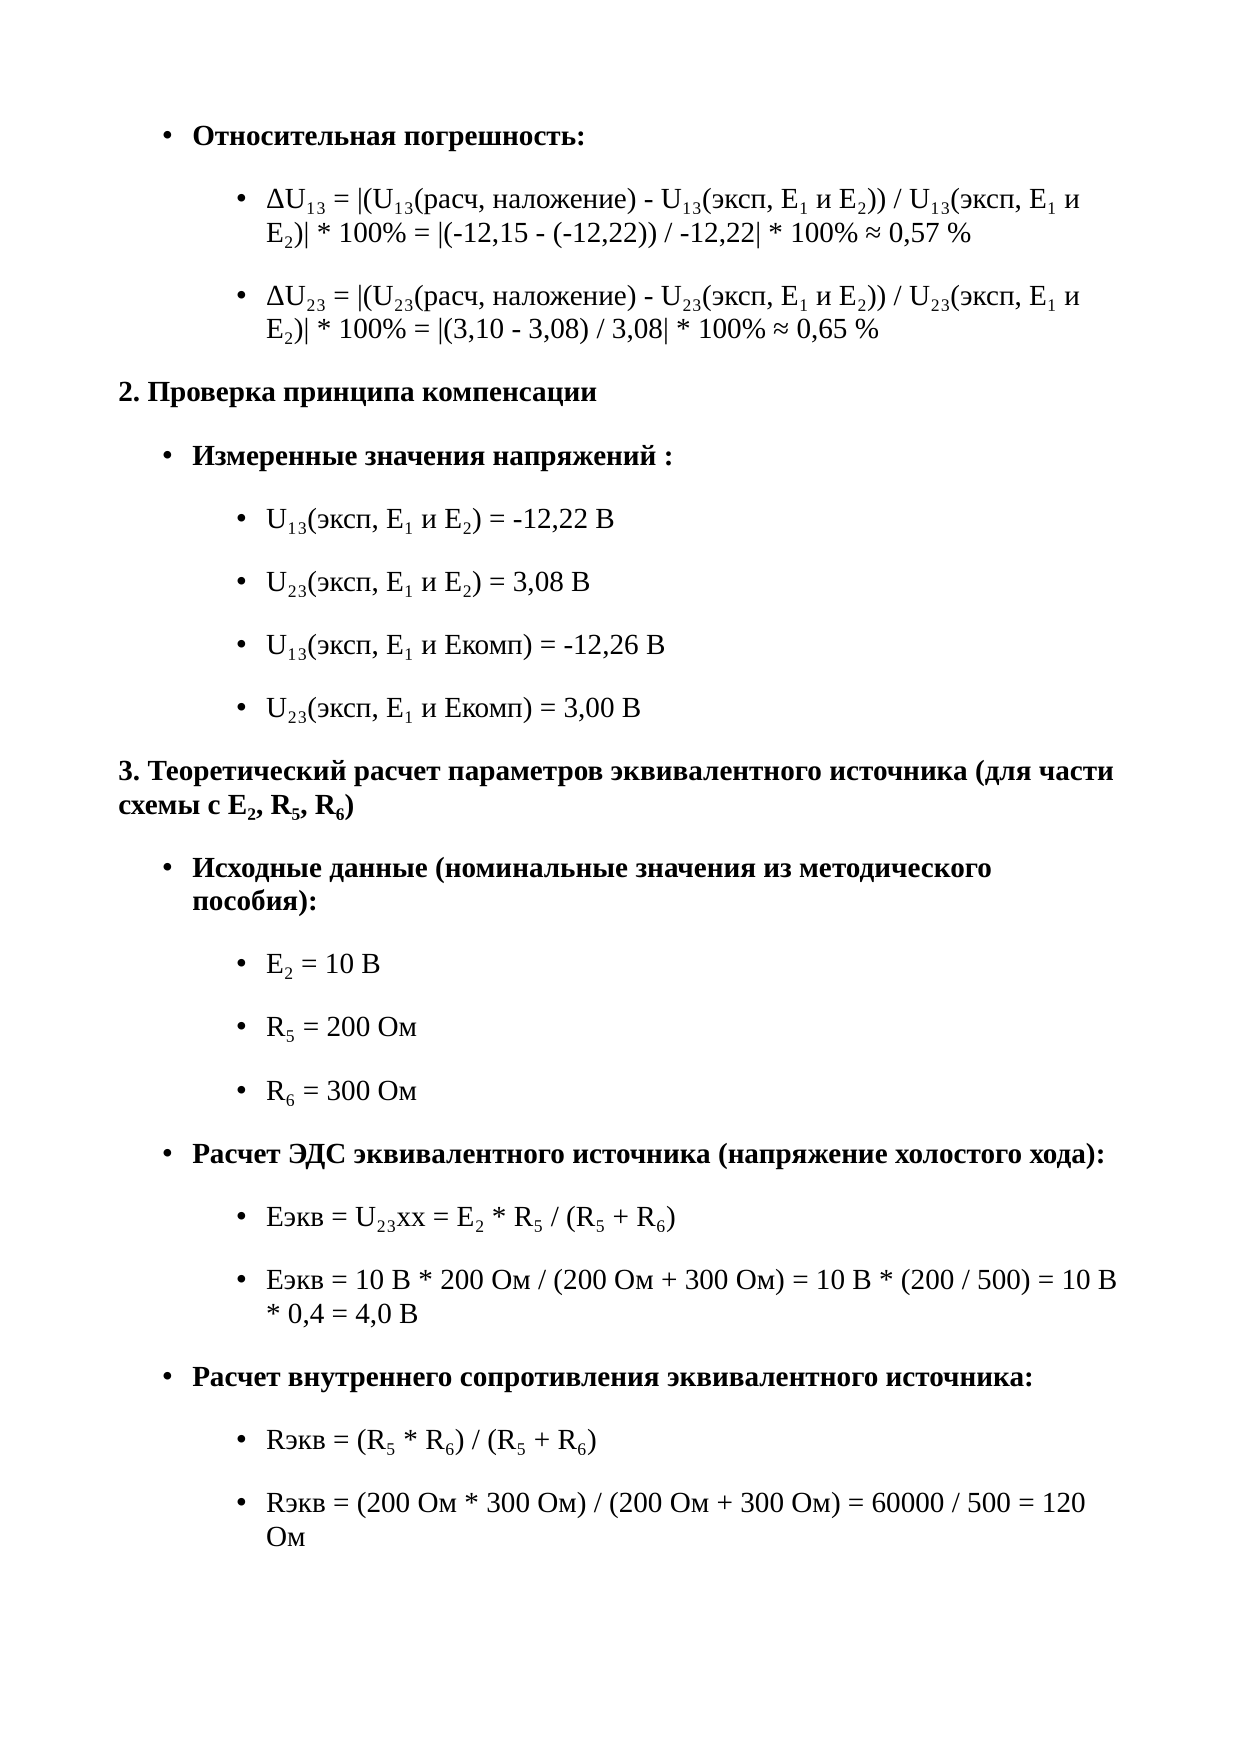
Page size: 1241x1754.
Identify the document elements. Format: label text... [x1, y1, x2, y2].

list U₁₃(эксп, E₁ и Eкомп) = -12,26 В [236, 627, 1122, 661]
list E₂ = 10 В [236, 946, 1122, 980]
text 2. Проверка принципа компенсации [118, 374, 1122, 408]
list ΔU₁₃ = |(U₁₃(расч, наложение) - U₁₃(эксп, E₁ и E₂)) / U₁₃(эксп, E₁ и E₂)| * 100% = |(-12,15 - (-12,22)) / -12,22| * 100% ≈ 0,57 % [236, 181, 1122, 248]
list Rэкв = (R₅ * R₆) / (R₅ + R₆) [236, 1422, 1122, 1456]
list R₅ = 200 Ом [236, 1009, 1122, 1043]
list U₁₃(эксп, E₁ и E₂) = -12,22 В [236, 501, 1122, 534]
list Eэкв = 10 В * 200 Ом / (200 Ом + 300 Ом) = 10 В * (200 / 500) = 10 В * 0,4 = 4,0 В [236, 1262, 1122, 1329]
text 3. Теоретический расчет параметров эквивалентного источника (для части схемы с E₂, R₅, R₆) [118, 753, 1122, 820]
list Расчет ЭДС эквивалентного источника (напряжение холостого хода): [162, 1136, 1122, 1169]
list Относительная погрешность: [162, 118, 1122, 152]
list ΔU₂₃ = |(U₂₃(расч, наложение) - U₂₃(эксп, E₁ и E₂)) / U₂₃(эксп, E₁ и E₂)| * 100% = |(3,10 - 3,08) / 3,08| * 100% ≈ 0,65 % [236, 278, 1122, 345]
list Rэкв = (200 Ом * 300 Ом) / (200 Ом + 300 Ом) = 60000 / 500 = 120 Ом [236, 1485, 1122, 1552]
list Расчет внутреннего сопротивления эквивалентного источника: [162, 1359, 1122, 1392]
list Измеренные значения напряжений : [162, 438, 1122, 471]
list U₂₃(эксп, E₁ и E₂) = 3,08 В [236, 564, 1122, 597]
list Eэкв = U₂₃хх = E₂ * R₅ / (R₅ + R₆) [236, 1199, 1122, 1233]
list Исходные данные (номинальные значения из методического пособия): [162, 850, 1122, 917]
list R₆ = 300 Ом [236, 1073, 1122, 1106]
list U₂₃(эксп, E₁ и Eкомп) = 3,00 В [236, 690, 1122, 724]
